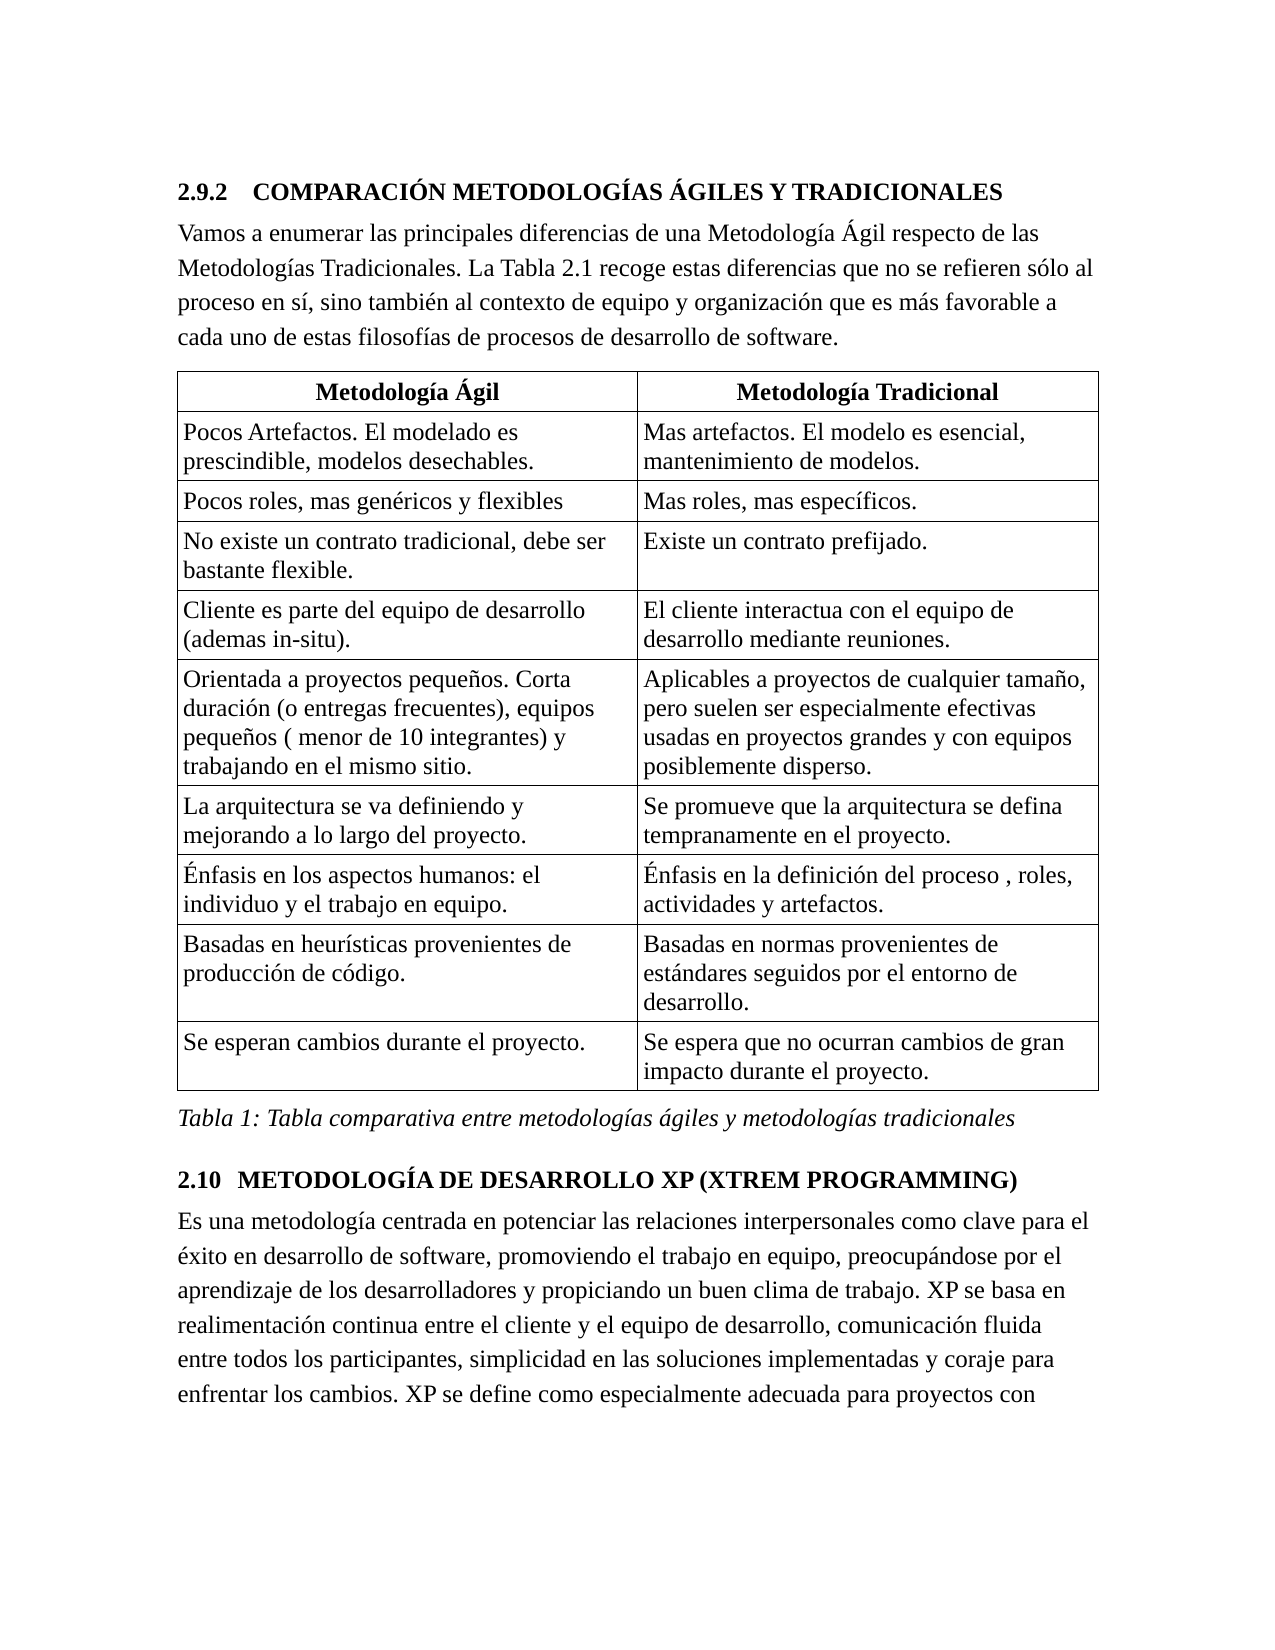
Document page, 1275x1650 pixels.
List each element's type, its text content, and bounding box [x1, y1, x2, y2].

table_cell No existe un contrato tradicional, debe ser bastante flexible. [178, 522, 637, 590]
table_cell Basadas en normas provenientes de estándares seguidos por el entorno de desarrollo. [638, 925, 1098, 1021]
table_cell Se promueve que la arquitectura se defina tempranamente en el proyecto. [638, 786, 1098, 854]
table_cell Pocos Artefactos. El modelado es prescindible, modelos desechables. [178, 412, 637, 480]
table_cell Existe un contrato prefijado. [638, 522, 1098, 590]
table_cell Pocos roles, mas genéricos y flexibles [178, 481, 637, 521]
subtitle COMPARACIÓN METODOLOGÍAS ÁGILES Y TRADICIONALES [177, 177, 1098, 206]
table_cell Basadas en heurísticas provenientes de producción de código. [178, 925, 637, 1021]
table_cell Orientada a proyectos pequeños. Corta duración (o entregas frecuentes), equipos pequeños ( menor de 10 integrantes) y trabajando en el mismo sitio. [178, 660, 637, 785]
table_cell Mas artefactos. El modelo es esencial, mantenimiento de modelos. [638, 412, 1098, 480]
subtitle METODOLOGÍA DE DESARROLLO XP (XTREM PROGRAMMING) [177, 1165, 1098, 1194]
table_cell Énfasis en los aspectos humanos: el individuo y el trabajo en equipo. [178, 855, 637, 923]
table_cell Énfasis en la definición del proceso , roles, actividades y artefactos. [638, 855, 1098, 923]
table_cell Cliente es parte del equipo de desarrollo (ademas in-situ). [178, 591, 637, 659]
table_header Metodología Ágil [178, 372, 637, 411]
table_cell La arquitectura se va definiendo y mejorando a lo largo del proyecto. [178, 786, 637, 854]
table_cell Aplicables a proyectos de cualquier tamaño, pero suelen ser especialmente efectivas usadas en proyectos grandes y con equipos posiblemente disperso. [638, 660, 1098, 785]
text Es una metodología centrada en potenciar las relaciones interpersonales como clave para el éxito en desarrollo de software, promoviendo el trabajo en equipo, preocupándose por el aprendizaje de los desarrolladores y propiciando un buen clima de trabajo. XP se basa en realimentación continua entre el cliente y el equipo de desarrollo, comunicación fluida entre todos los participantes, simplicidad en las soluciones implementadas y coraje para enfrentar los cambios. XP se define como especialmente adecuada para proyectos con [177, 1206, 1098, 1407]
text Vamos a enumerar las principales diferencias de una Metodología Ágil respecto de las Metodologías Tradicionales. La Tabla 2.1 recoge estas diferencias que no se refieren sólo al proceso en sí, sino también al contexto de equipo y organización que es más favorable a cada uno de estas filosofías de procesos de desarrollo de software. [177, 218, 1098, 351]
text Tabla 1: Tabla comparativa entre metodologías ágiles y metodologías tradicionales [177, 1103, 1098, 1132]
table_cell Se espera que no ocurran cambios de gran impacto durante el proyecto. [638, 1022, 1098, 1090]
table_header Metodología Tradicional [638, 372, 1098, 411]
table_cell Se esperan cambios durante el proyecto. [178, 1022, 637, 1090]
table_cell El cliente interactua con el equipo de desarrollo mediante reuniones. [638, 591, 1098, 659]
table_cell Mas roles, mas específicos. [638, 481, 1098, 521]
